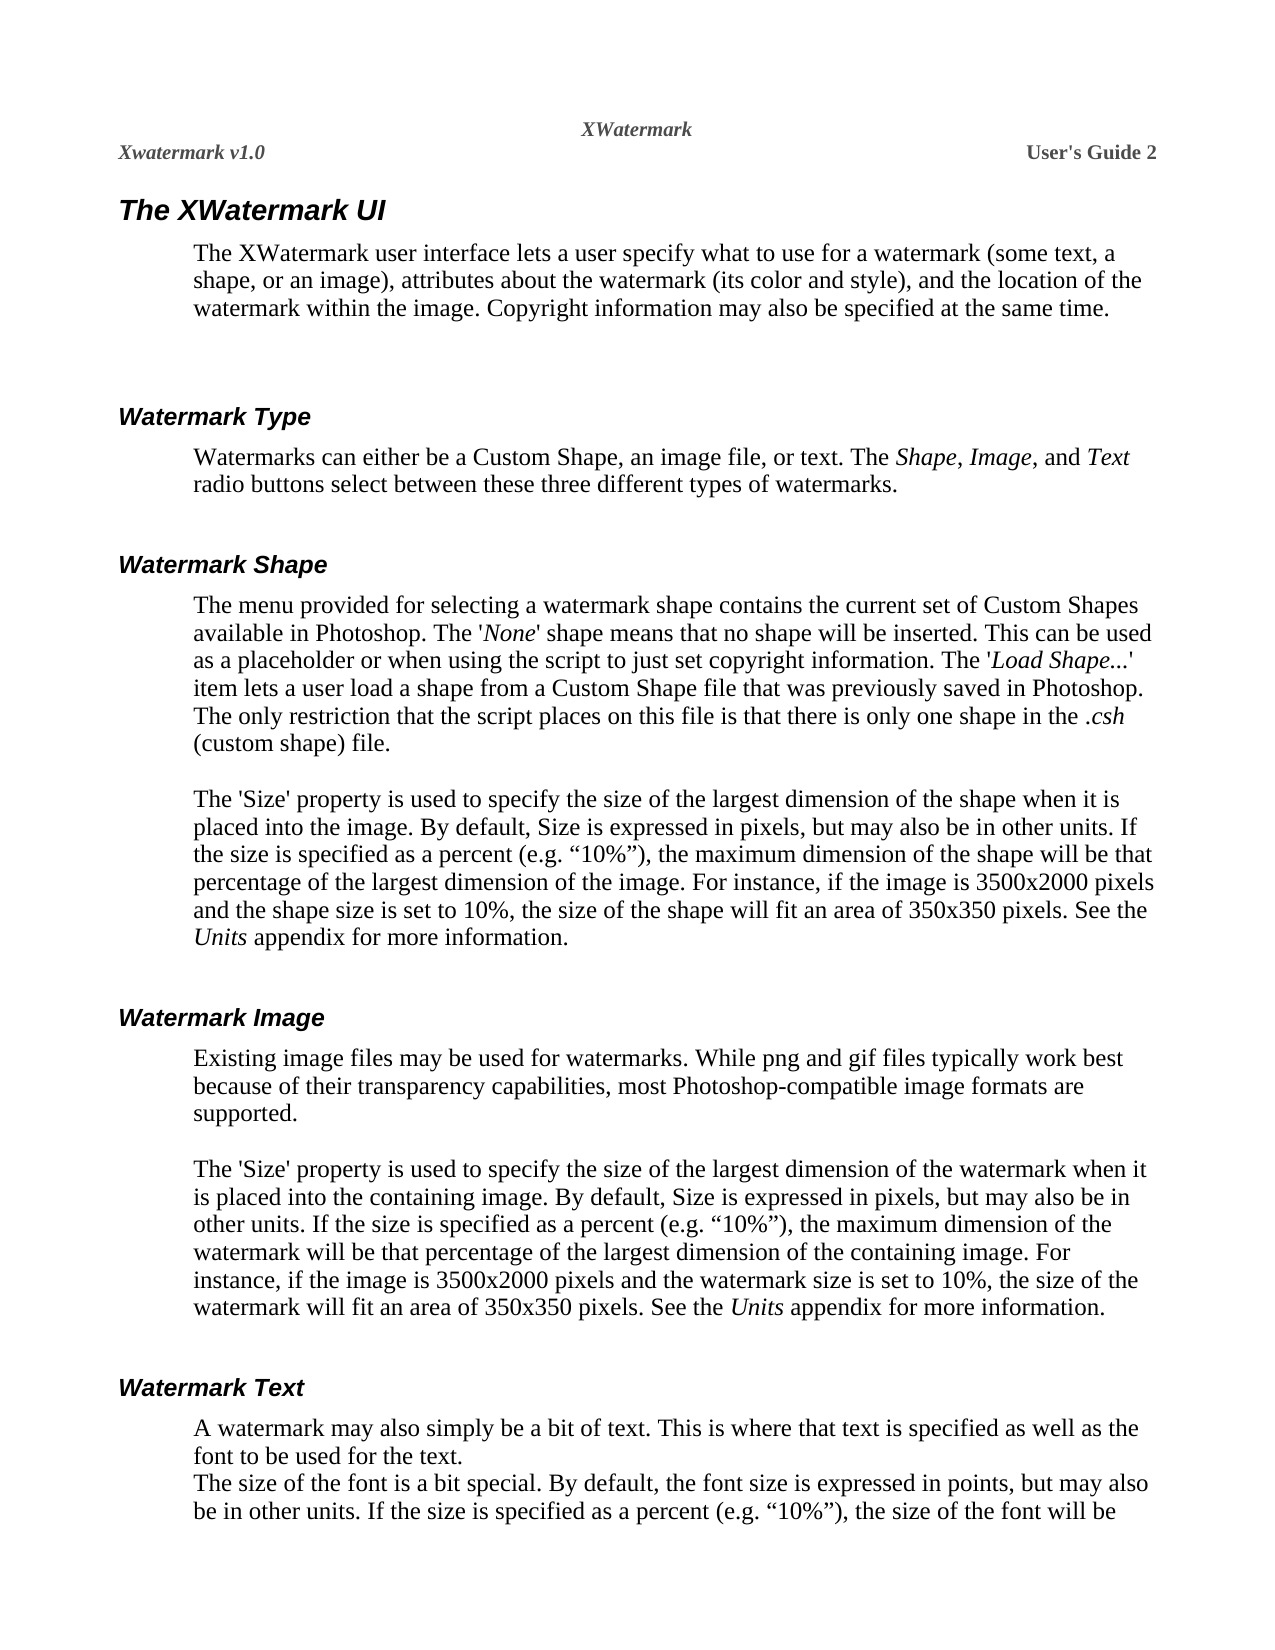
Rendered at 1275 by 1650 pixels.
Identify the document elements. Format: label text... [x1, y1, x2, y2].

text The XWatermark user interface lets a user specify what to use for a watermark (some text, a shape, or an image), attributes about the watermark (its color and style), and the location of the watermark within the image. Copyright information may also be specified at the same time. [193, 239, 1157, 322]
text The 'Size' property is used to specify the size of the largest dimension of the shape when it is placed into the image. By default, Size is expressed in pixels, but may also be in other units. If the size is specified as a percent (e.g. “10%”), the maximum dimension of the shape will be that percentage of the largest dimension of the image. For instance, if the image is 3500x2000 pixels and the shape size is set to 10%, the size of the shape will fit an area of 350x350 pixels. See the Units appendix for more information. [193, 785, 1157, 951]
subtitle Watermark Text [118, 1374, 1157, 1402]
text The menu provided for selecting a watermark shape contains the current set of Custom Shapes available in Photoshop. The 'None' shape means that no shape will be inserted. This can be used as a placeholder or when using the script to just set copyright information. The 'Load Shape...' item lets a user load a shape from a Custom Shape file that was previously saved in Photoshop. The only restriction that the script places on this file is that there is only one shape in the .csh (custom shape) file. [193, 591, 1157, 757]
subtitle Watermark Shape [118, 551, 1157, 578]
text The size of the font is a bit special. By default, the font size is expressed in points, but may also be in other units. If the size is specified as a percent (e.g. “10%”), the size of the font will be [193, 1469, 1157, 1525]
subtitle The XWatermark UI [118, 194, 1157, 226]
text A watermark may also simply be a bit of text. This is where that text is specified as well as the font to be used for the text. [193, 1414, 1157, 1469]
subtitle Watermark Type [118, 402, 1157, 430]
text Existing image files may be used for watermarks. While png and gif files typically work best because of their transparency capabilities, most Photoshop-compatible image formats are supported. [193, 1044, 1157, 1127]
text The 'Size' property is used to specify the size of the largest dimension of the watermark when it is placed into the containing image. By default, Size is expressed in pixels, but may also be in other units. If the size is specified as a percent (e.g. “10%”), the maximum dimension of the watermark will be that percentage of the largest dimension of the containing image. For instance, if the image is 3500x2000 pixels and the watermark size is set to 10%, the size of the watermark will fit an area of 350x350 pixels. See the Units appendix for more information. [193, 1155, 1157, 1321]
text Watermarks can either be a Custom Shape, an image file, or text. The Shape, Image, and Text radio buttons select between these three different types of watermarks. [193, 443, 1157, 498]
subtitle Watermark Image [118, 1004, 1157, 1032]
